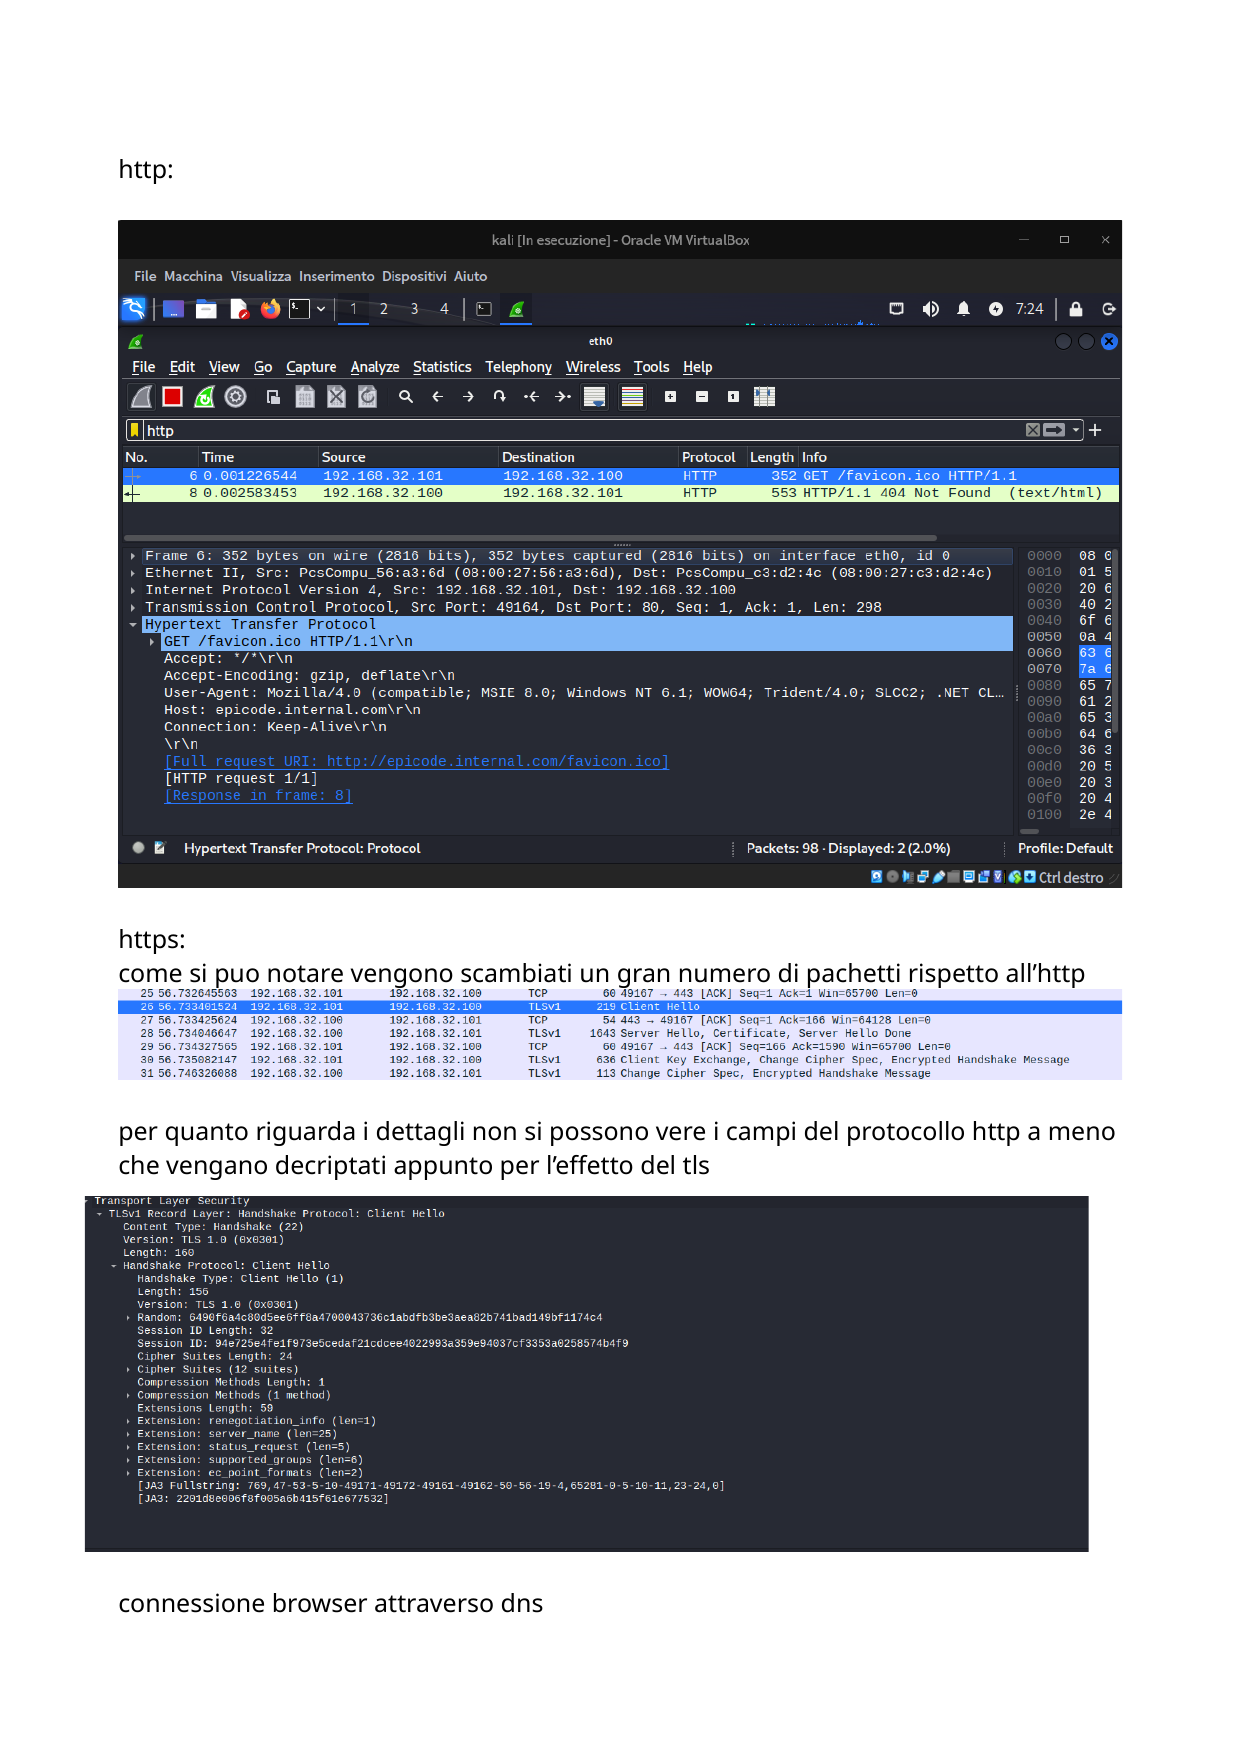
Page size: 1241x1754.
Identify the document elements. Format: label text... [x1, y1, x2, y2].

picture [84, 1196, 1089, 1552]
picture [118, 220, 1123, 888]
picture [118, 989, 1123, 1080]
text https: [118, 922, 1122, 956]
text come si puo notare vengono scambiati un gran numero di pachetti rispetto all’http [118, 956, 1122, 989]
text connessione browser attraverso dns [118, 1586, 1122, 1619]
text http: [118, 152, 1122, 186]
text per quanto riguarda i dettagli non si possono vere i campi del protocollo http a meno che vengano decriptati appunto per l’effetto del tls [118, 1114, 1122, 1182]
